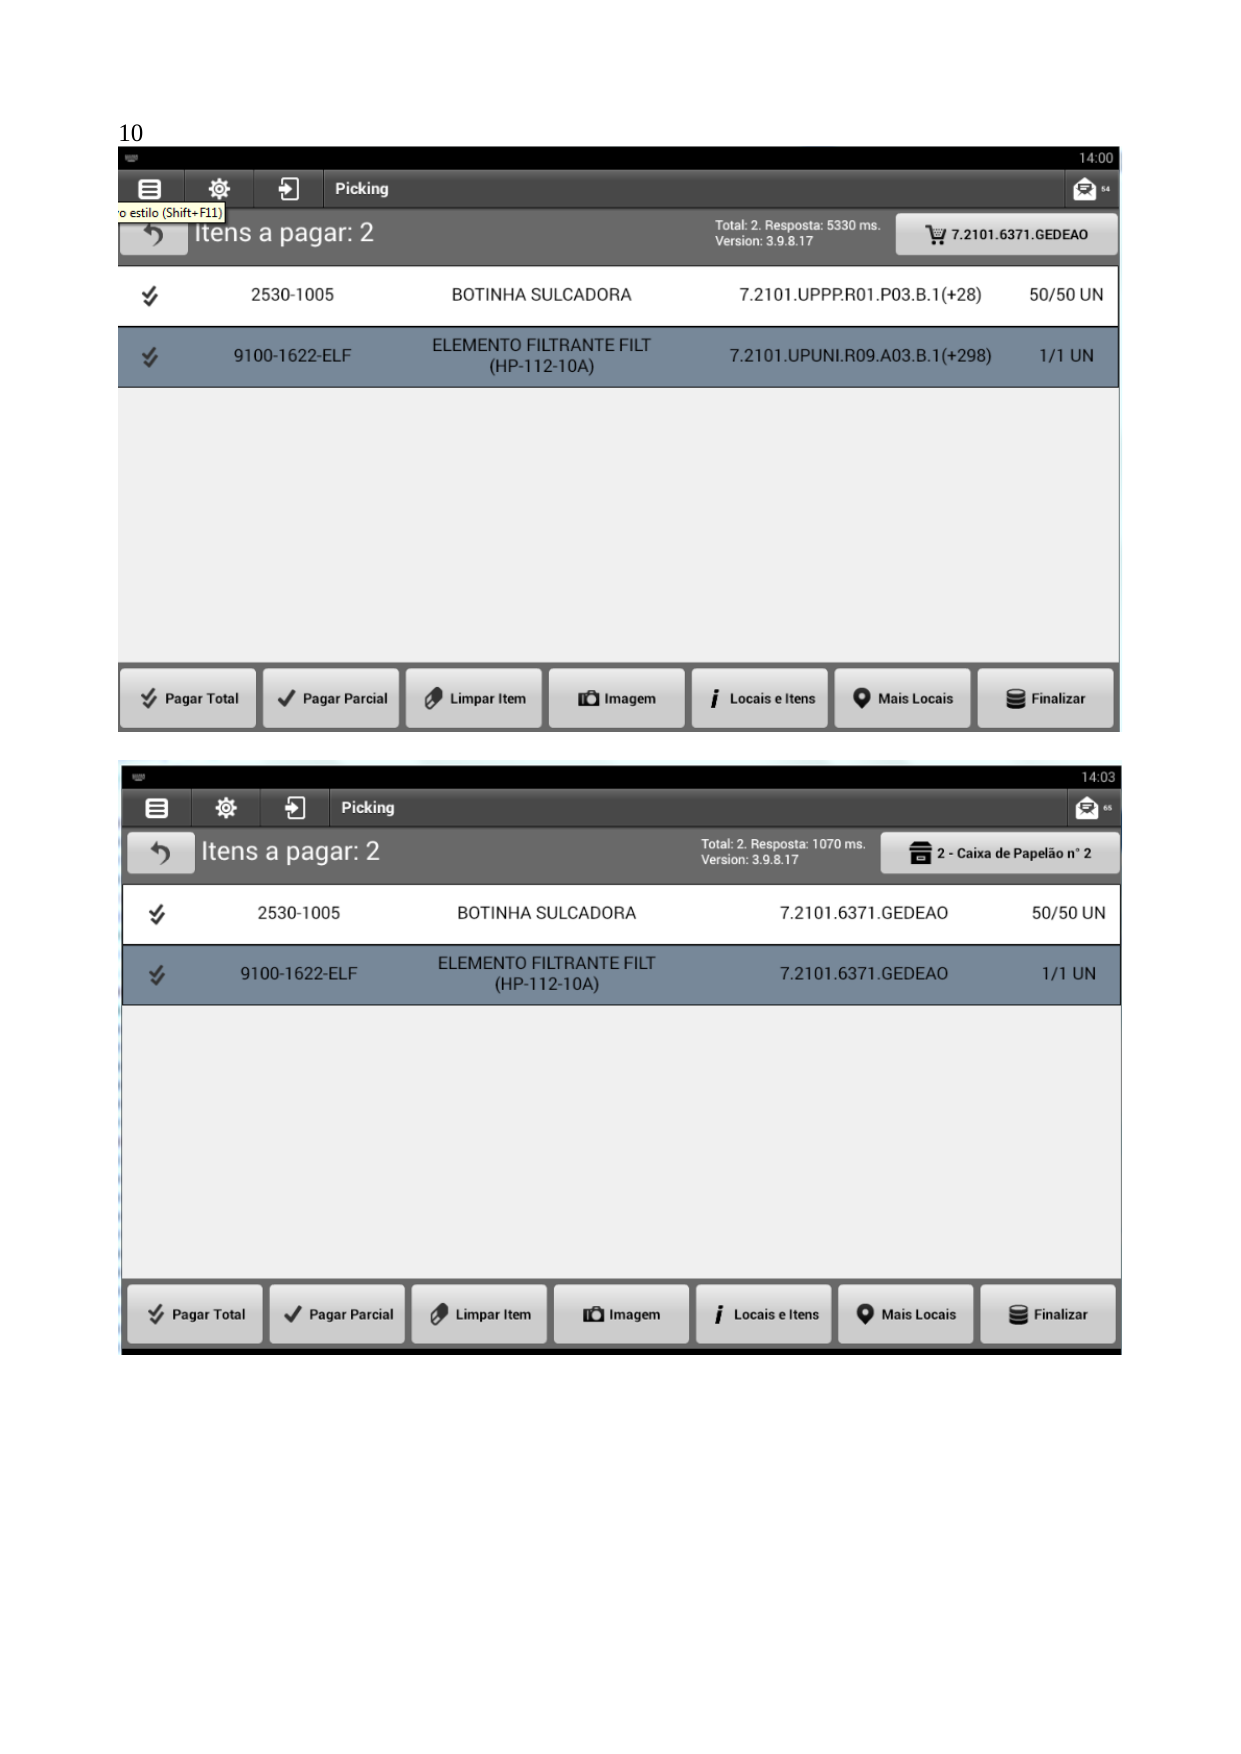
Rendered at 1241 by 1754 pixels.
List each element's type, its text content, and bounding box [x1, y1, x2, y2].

text 10 [118, 118, 1122, 146]
picture [118, 146, 1123, 732]
picture [118, 760, 1123, 1355]
